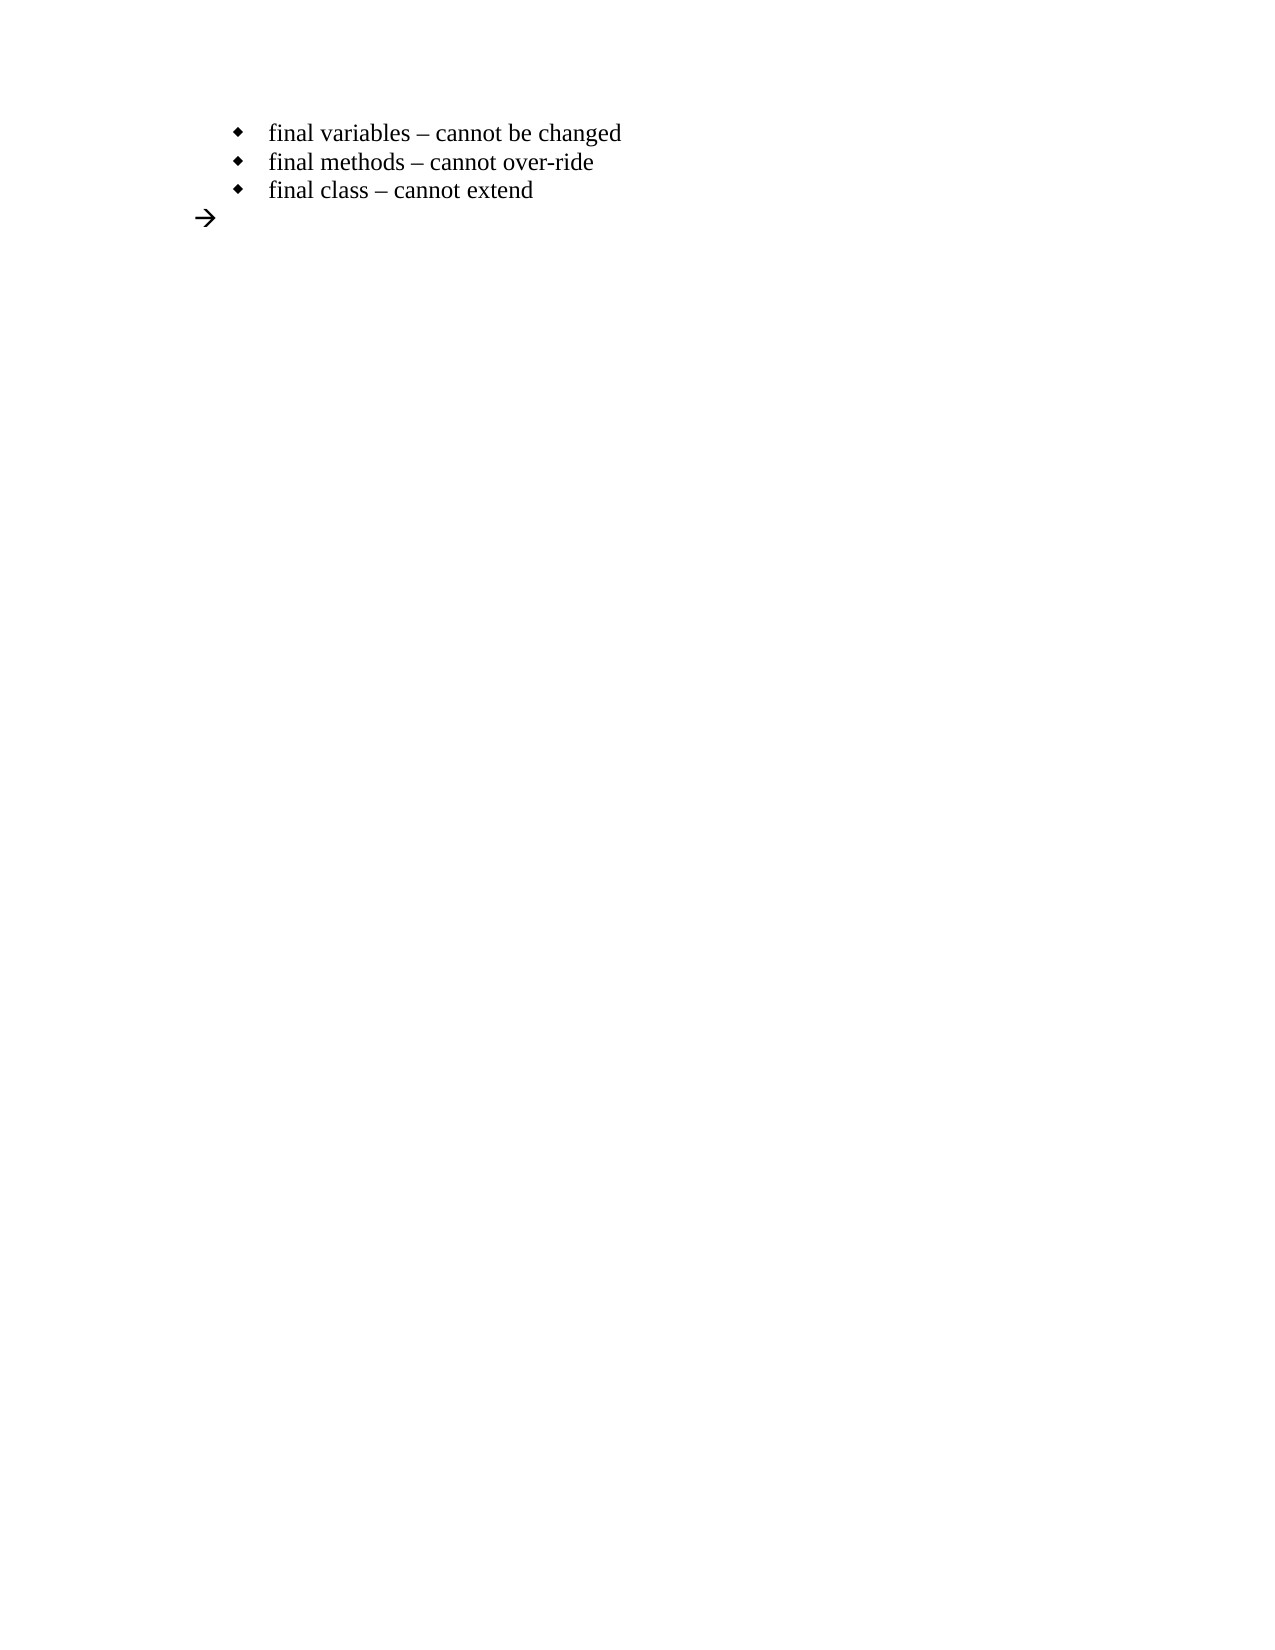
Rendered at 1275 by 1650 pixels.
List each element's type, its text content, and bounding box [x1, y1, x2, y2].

list final methods – cannot over-ride [231, 147, 1157, 176]
list final variables – cannot be changed [231, 118, 1157, 147]
list final class – cannot extend [231, 176, 1157, 204]
